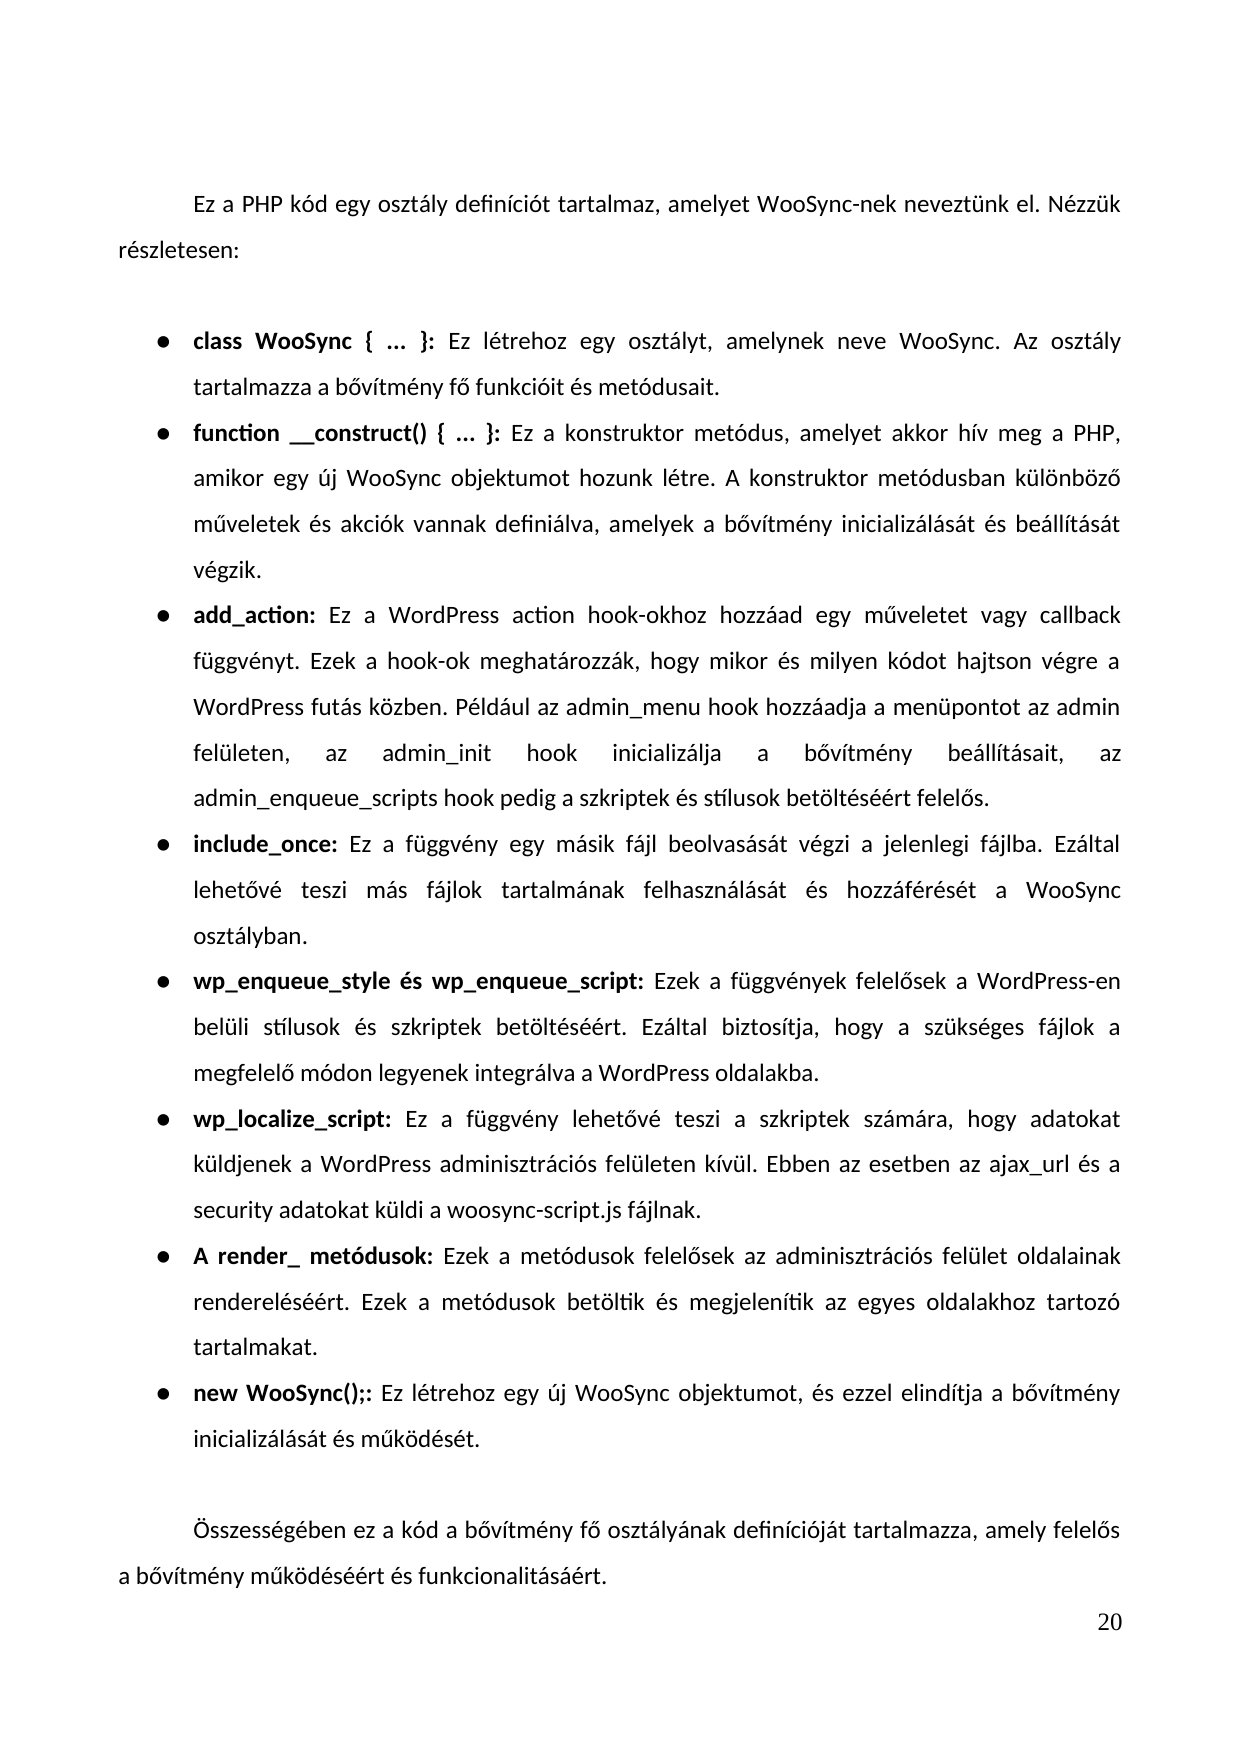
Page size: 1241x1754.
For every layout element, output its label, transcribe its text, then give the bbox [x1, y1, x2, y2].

list wp_enqueue_style és wp_enqueue_script: Ezek a függvények felelősek a WordPress-en belüli stílusok és szkriptek betöltéséért. Ezáltal biztosítja, hogy a szükséges fájlok a megfelelő módon legyenek integrálva a WordPress oldalakba. [156, 966, 1122, 1087]
list class WooSync { ... }: Ez létrehoz egy osztályt, amelynek neve WooSync. Az osztály tartalmazza a bővítmény fő funkcióit és metódusait. [156, 325, 1122, 402]
text Ez a PHP kód egy osztály definíciót tartalmaz, amelyet WooSync-nek neveztünk el. Nézzük részletesen: [118, 188, 1122, 264]
list add_action: Ez a WordPress action hook-okhoz hozzáad egy műveletet vagy callback függvényt. Ezek a hook-ok meghatározzák, hogy mikor és milyen kódot hajtson végre a WordPress futás közben. Például az admin_menu hook hozzáadja a menüpontot az admin felületen, az admin_init hook inicializálja a bővítmény beállításait, az admin_enqueue_scripts hook pedig a szkriptek és stílusok betöltéséért felelős. [156, 600, 1122, 813]
list new WooSync();: Ez létrehoz egy új WooSync objektumot, és ezzel elindítja a bővítmény inicializálását és működését. [156, 1377, 1122, 1453]
list A render_ metódusok: Ezek a metódusok felelősek az adminisztrációs felület oldalainak rendereléséért. Ezek a metódusok betöltik és megjelenítik az egyes oldalakhoz tartozó tartalmakat. [156, 1240, 1122, 1362]
list include_once: Ez a függvény egy másik fájl beolvasását végzi a jelenlegi fájlba. Ezáltal lehetővé teszi más fájlok tartalmának felhasználását és hozzáférését a WooSync osztályban. [156, 828, 1122, 950]
list wp_localize_script: Ez a függvény lehetővé teszi a szkriptek számára, hogy adatokat küldjenek a WordPress adminisztrációs felületen kívül. Ebben az esetben az ajax_url és a security adatokat küldi a woosync-script.js fájlnak. [156, 1103, 1122, 1225]
list function __construct() { ... }: Ez a konstruktor metódus, amelyet akkor hív meg a PHP, amikor egy új WooSync objektumot hozunk létre. A konstruktor metódusban különböző műveletek és akciók vannak definiálva, amelyek a bővítmény inicializálását és beállítását végzik. [156, 417, 1122, 584]
text Összességében ez a kód a bővítmény fő osztályának definícióját tartalmazza, amely felelős a bővítmény működéséért és funkcionalitásáért. [118, 1514, 1122, 1591]
